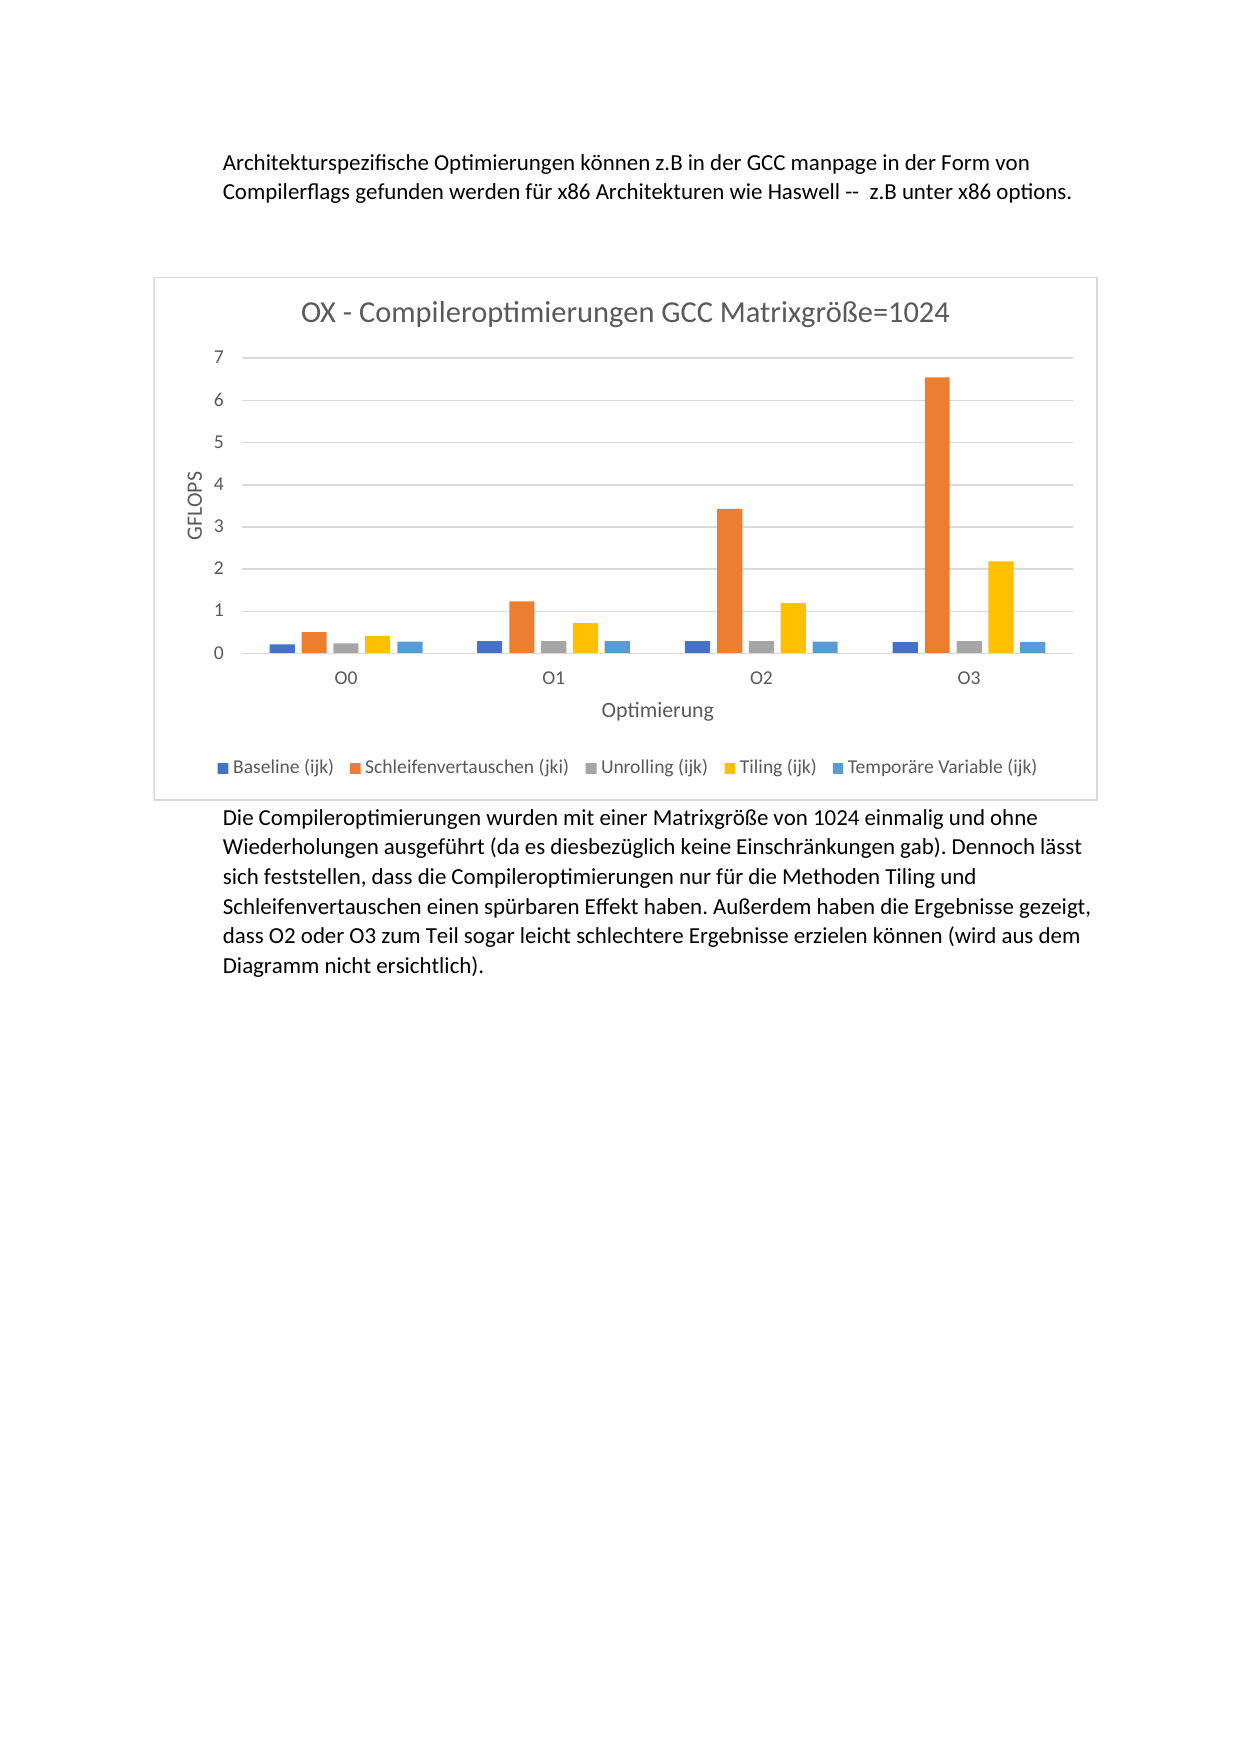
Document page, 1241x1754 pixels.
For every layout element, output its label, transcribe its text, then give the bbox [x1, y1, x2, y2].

text Architekturspezifische Optimierungen können z.B in der GCC manpage in der Form von Compilerflags gefunden werden für x86 Architekturen wie Haswell -- z.B unter x86 options. [223, 148, 1093, 205]
text Die Compileroptimierungen wurden mit einer Matrixgröße von 1024 einmalig und ohne Wiederholungen ausgeführt (da es diesbezüglich keine Einschränkungen gab). Dennoch lässt sich feststellen, dass die Compileroptimierungen nur für die Methoden Tiling und Schleifenvertauschen einen spürbaren Effekt haben. Außerdem haben die Ergebnisse gezeigt, dass O2 oder O3 zum Teil sogar leicht schlechtere Ergebnisse erzielen können (wird aus dem Diagramm nicht ersichtlich). [223, 801, 1093, 979]
